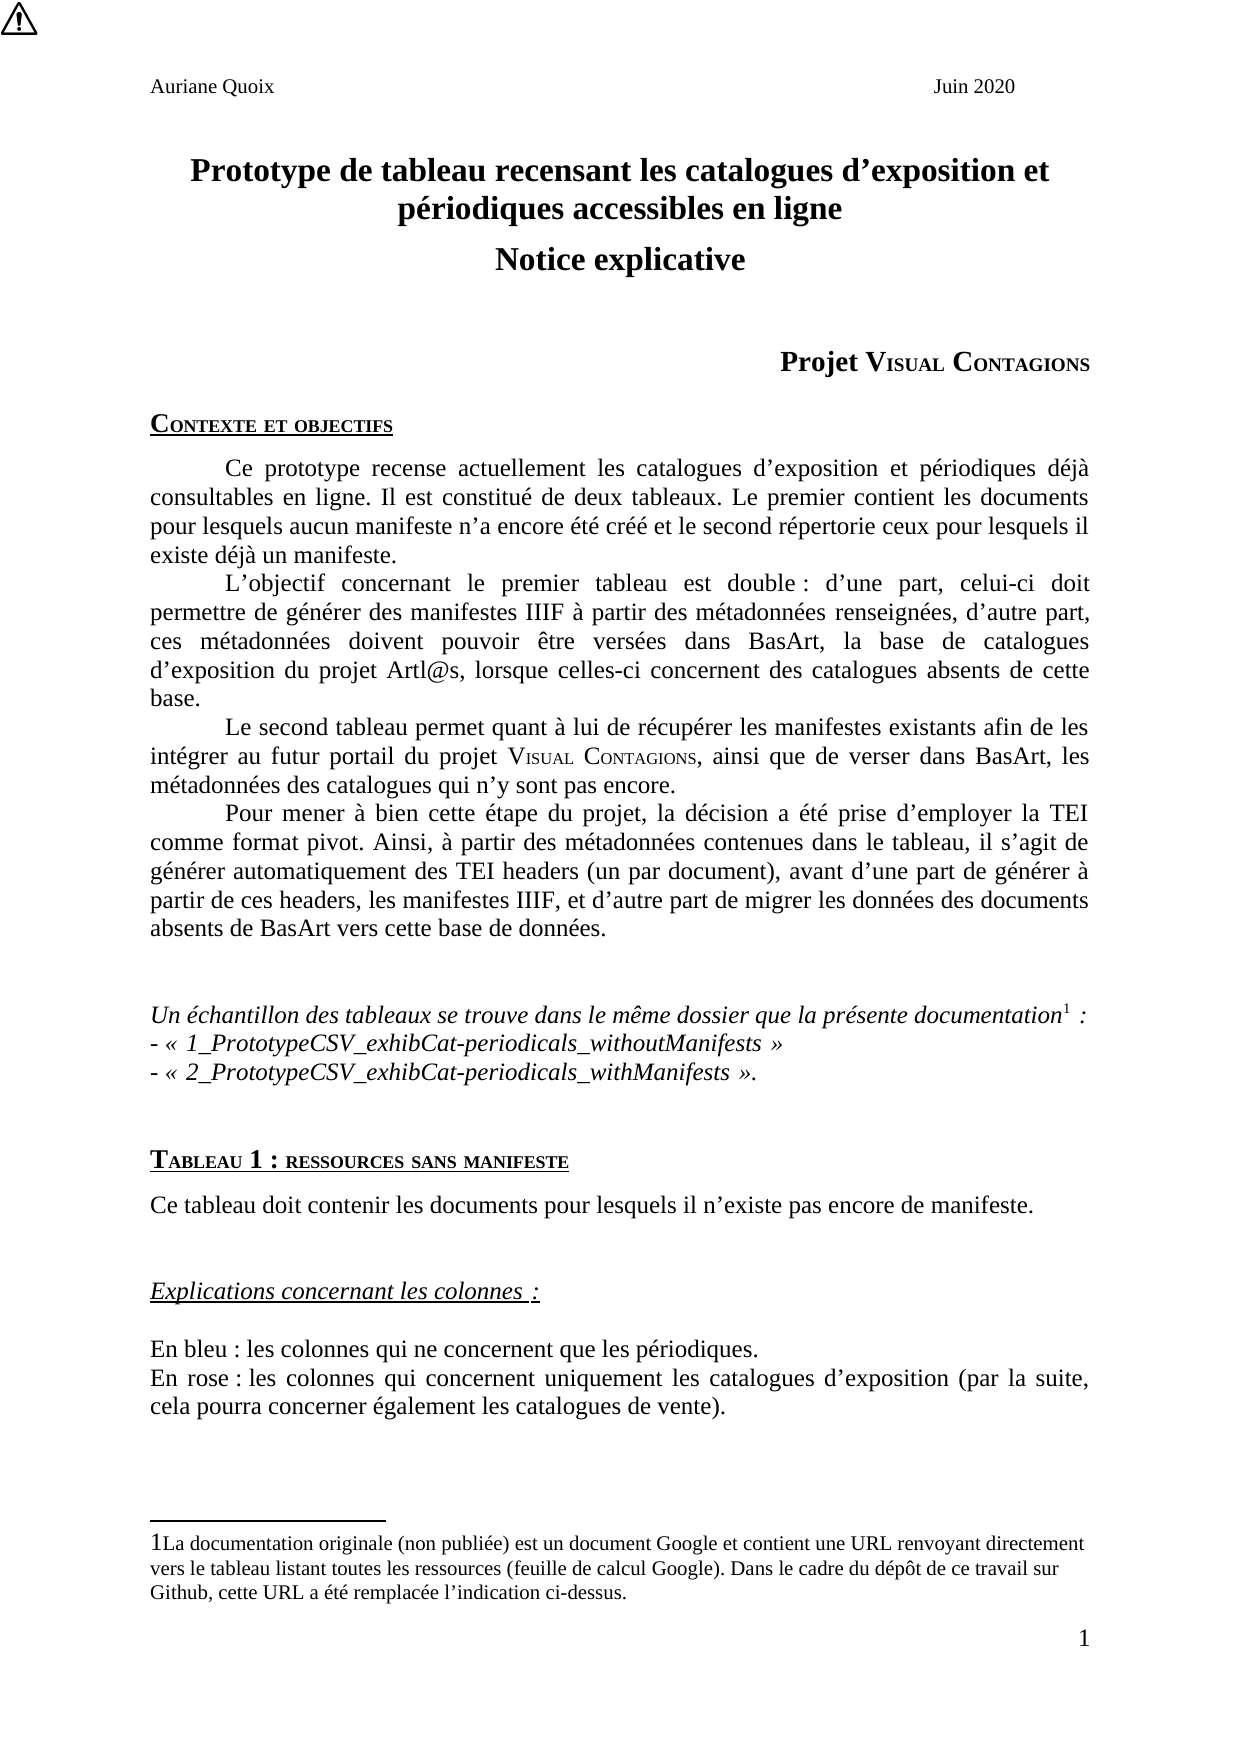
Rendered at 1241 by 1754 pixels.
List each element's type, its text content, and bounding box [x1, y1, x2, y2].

text En bleu : les colonnes qui ne concernent que les périodiques. [150, 1334, 1090, 1363]
text Prototype de tableau recensant les catalogues d’exposition et périodiques accessibles en ligne [150, 150, 1090, 227]
text Tableau 1 : ressources sans manifeste [150, 1143, 1090, 1175]
text Explications concernant les colonnes : [150, 1276, 1090, 1305]
text Un échantillon des tableaux se trouve dans le même dossier que la présente documentation : - « 1_PrototypeCSV_exhibCat-periodicals_withoutManifests » [150, 1000, 1090, 1057]
text Ce prototype recense actuellement les catalogues d’exposition et périodiques déjà consultables en ligne. Il est constitué de deux tableaux. Le premier contient les documents pour lesquels aucun manifeste n’a encore été créé et le second répertorie ceux pour lesquels il existe déjà un manifeste. [150, 453, 1090, 568]
picture [0, 0, 38, 38]
text En rose : les colonnes qui concernent uniquement les catalogues d’exposition (par la suite, cela pourra concerner également les catalogues de vente). [150, 1363, 1090, 1420]
text Contexte et objectifs [150, 407, 1090, 438]
text - « 2_PrototypeCSV_exhibCat-periodicals_withManifests ». [150, 1057, 1090, 1086]
text Ce tableau doit contenir les documents pour lesquels il n’existe pas encore de manifeste. [150, 1190, 1090, 1219]
text La documentation originale (non publiée) est un document Google et contient une URL renvoyant directement vers le tableau listant toutes les ressources (feuille de calcul Google). Dans le cadre du dépôt de ce travail sur Github, cette URL a été remplacée l’indication ci-dessus. [150, 1527, 1090, 1604]
text Notice explicative [150, 239, 1090, 277]
text Le second tableau permet quant à lui de récupérer les manifestes existants afin de les intégrer au futur portail du projet Visual Contagions, ainsi que de verser dans BasArt, les métadonnées des catalogues qui n’y sont pas encore. [150, 712, 1090, 798]
text L’objectif concernant le premier tableau est double : d’une part, celui-ci doit permettre de générer des manifestes IIIF à partir des métadonnées renseignées, d’autre part, ces métadonnées doivent pouvoir être versées dans BasArt, la base de catalogues d’exposition du projet Artl@s, lorsque celles-ci concernent des catalogues absents de cette base. [150, 568, 1090, 712]
text Pour mener à bien cette étape du projet, la décision a été prise d’employer la TEI comme format pivot. Ainsi, à partir des métadonnées contenues dans le tableau, il s’agit de générer automatiquement des TEI headers (un par document), avant d’une part de générer à partir de ces headers, les manifestes IIIF, et d’autre part de migrer les données des documents absents de BasArt vers cette base de données. [150, 798, 1090, 942]
text Projet Visual Contagions [150, 344, 1090, 378]
